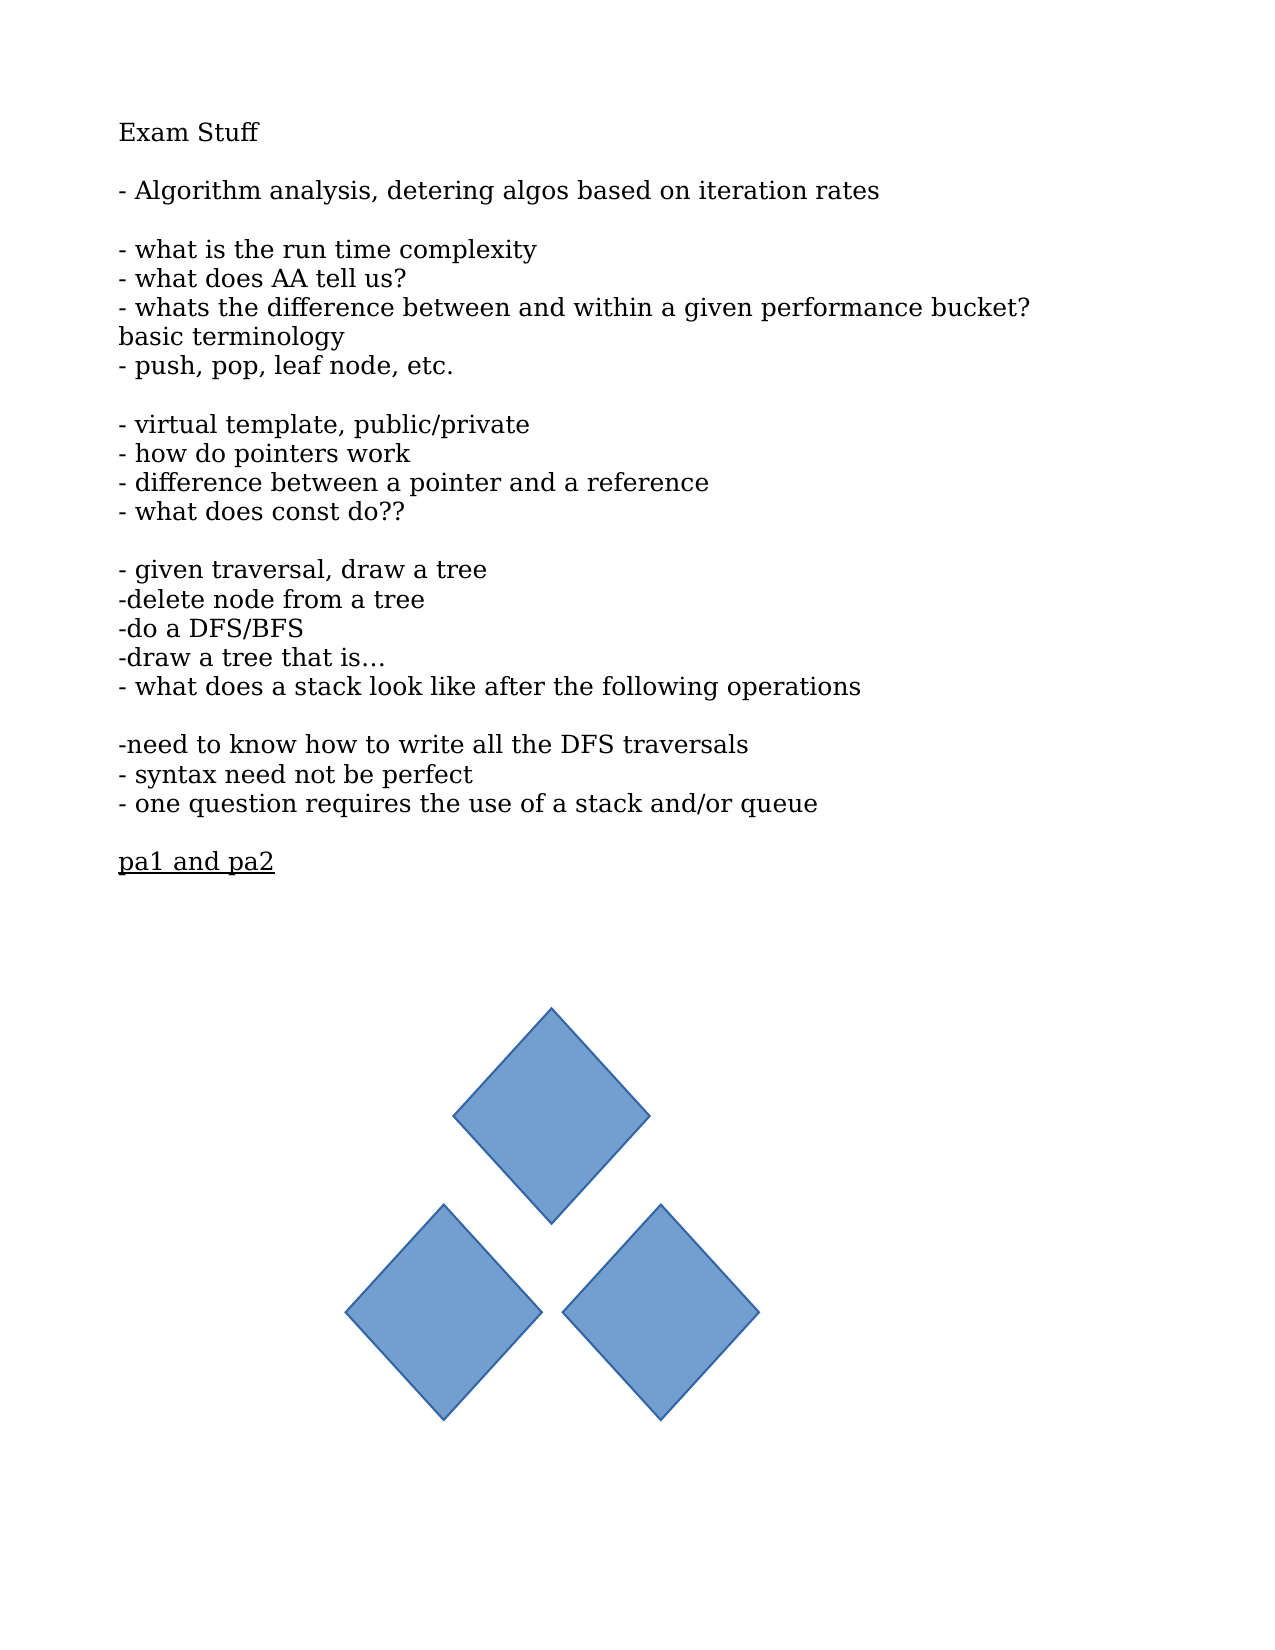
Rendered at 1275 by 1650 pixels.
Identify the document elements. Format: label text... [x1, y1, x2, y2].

text pa1 and pa2 [118, 847, 1157, 876]
text - Algorithm analysis, detering algos based on iteration rates [118, 176, 1157, 206]
text basic terminology [118, 322, 1157, 351]
text -do a DFS/BFS [118, 614, 1157, 643]
text - whats the difference between and within a given performance bucket? [118, 293, 1157, 322]
text - difference between a pointer and a reference [118, 468, 1157, 497]
text -draw a tree that is… [118, 643, 1157, 672]
text - what does a stack look like after the following operations [118, 672, 1157, 701]
text - given traversal, draw a tree [118, 556, 1157, 585]
text - push, pop, leaf node, etc. [118, 351, 1157, 381]
text - syntax need not be perfect [118, 760, 1157, 789]
text - what is the run time complexity [118, 235, 1157, 264]
text Exam Stuff [118, 118, 1157, 147]
text - what does AA tell us? [118, 264, 1157, 293]
text - one question requires the use of a stack and/or queue [118, 789, 1157, 818]
text - how do pointers work [118, 439, 1157, 468]
text -delete node from a tree [118, 585, 1157, 614]
text -need to know how to write all the DFS traversals [118, 731, 1157, 760]
text - what does const do?? [118, 497, 1157, 526]
text - virtual template, public/private [118, 410, 1157, 439]
